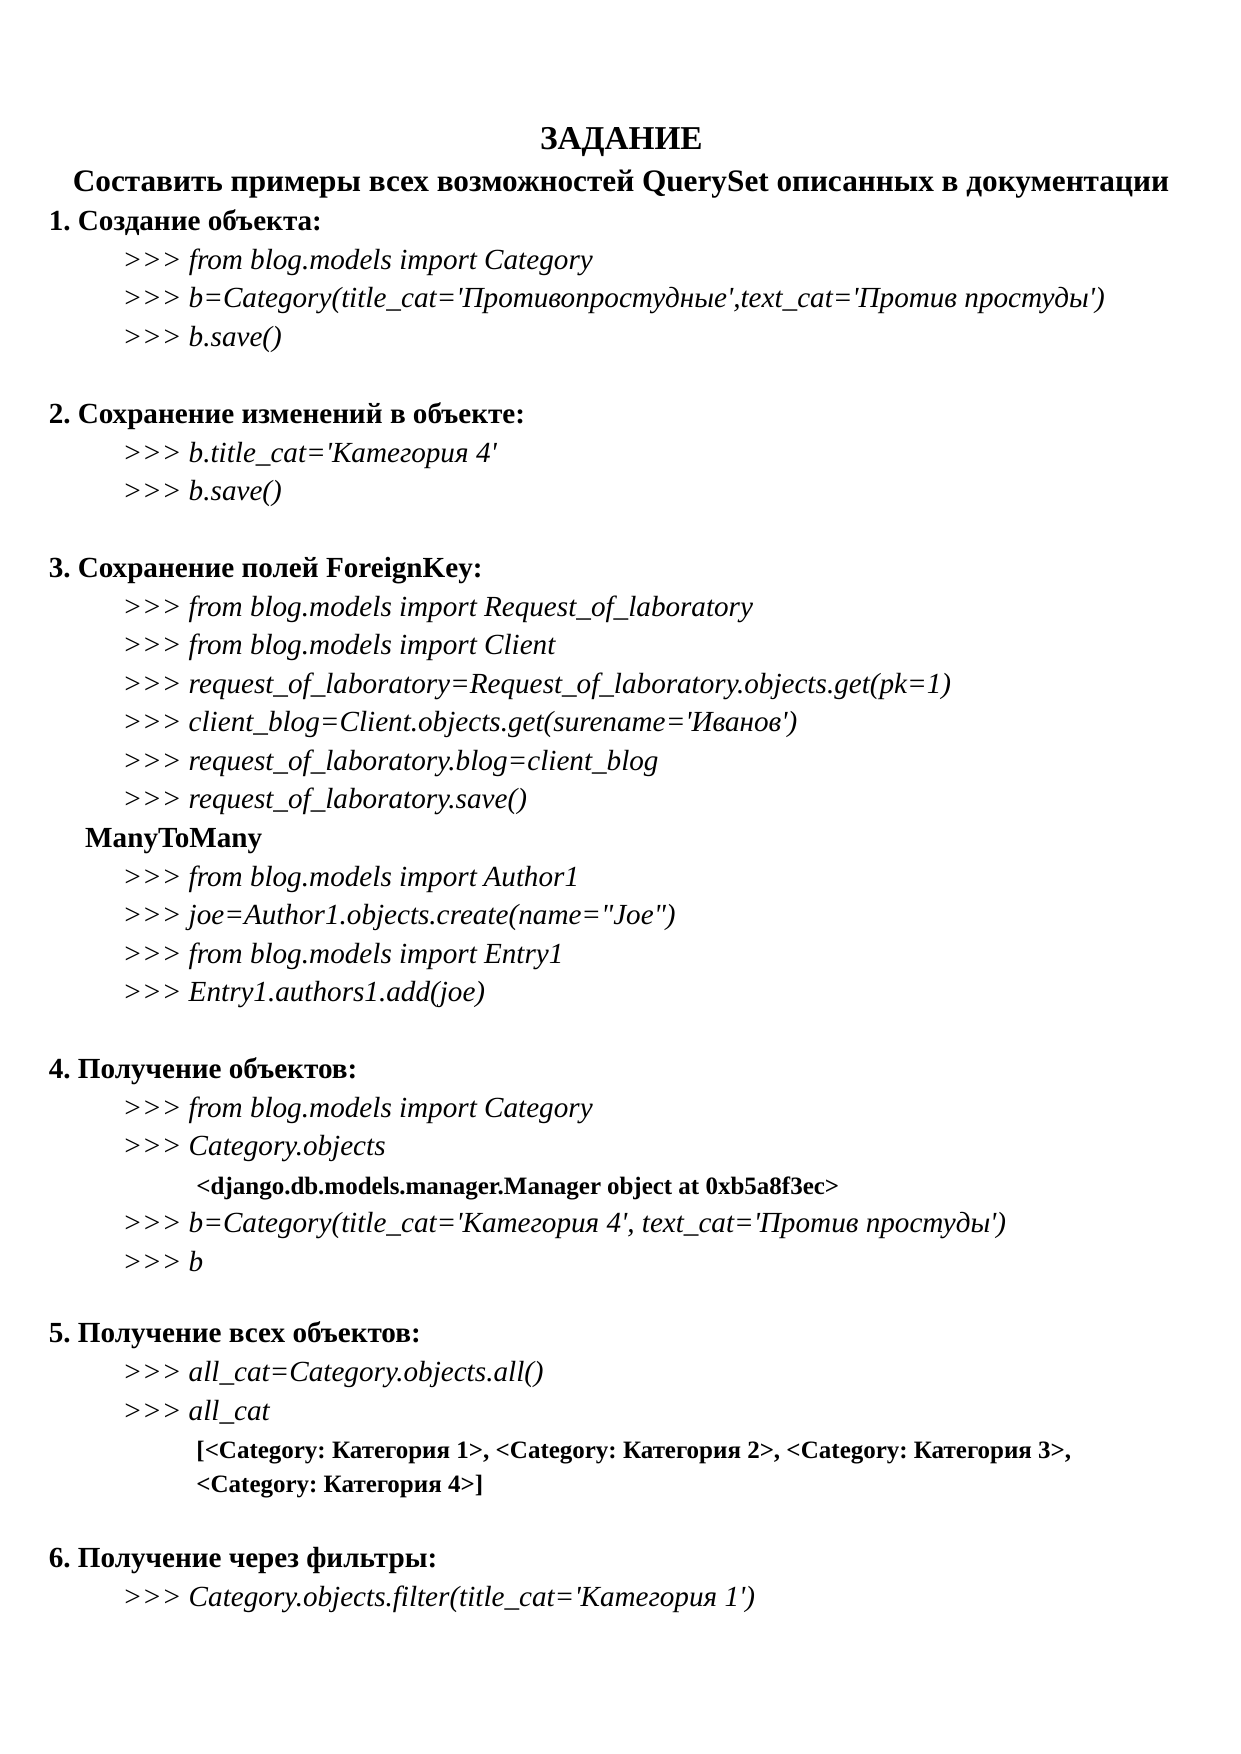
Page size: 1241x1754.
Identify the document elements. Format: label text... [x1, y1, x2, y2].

text >>> b.save() [48, 319, 1194, 353]
text >>> request_of_laboratory.save() [48, 782, 1194, 815]
text 6. Получение через фильтры: [48, 1541, 1194, 1574]
text >>> from blog.models import Category [48, 1090, 1194, 1123]
text 5. Получение всех объектов: [48, 1316, 1194, 1349]
text <django.db.models.manager.Manager object at 0xb5a8f3ec> [48, 1167, 1194, 1201]
text >>> Category.objects.filter(title_cat='Категория 1') [48, 1579, 1194, 1613]
text >>> from blog.models import Request_of_laboratory [48, 589, 1194, 622]
text >>> b=Category(title_cat='Категория 4', text_cat='Против простуды') [48, 1206, 1194, 1239]
text >>> client_blog=Client.objects.get(surename='Иванов') [48, 704, 1194, 738]
text >>> b=Category(title_cat='Противопростудные',text_cat='Против простуды') [48, 281, 1194, 314]
text [<Category: Категория 1>, <Category: Категория 2>, <Category: Категория 3>, <Category: Категория 4>] [48, 1431, 1194, 1498]
text >>> all_cat=Category.objects.all() [48, 1354, 1194, 1388]
text >>> b.title_cat='Категория 4' [48, 435, 1194, 468]
text >>> all_cat [48, 1393, 1194, 1426]
text >>> b.save() [48, 473, 1194, 507]
text 3. Сохранение полей ForeignKey: [48, 550, 1194, 584]
text 4. Получение объектов: [48, 1051, 1194, 1085]
text >>> joe=Author1.objects.create(name="Joe") [48, 897, 1194, 931]
text Составить примеры всех возможностей QuerySet описанных в документации [48, 162, 1194, 198]
text >>> Entry1.authors1.add(joe) [48, 974, 1194, 1008]
text 2. Сохранение изменений в объекте: [48, 396, 1194, 430]
text >>> from blog.models import Author1 [48, 859, 1194, 892]
text 1. Создание объекта: [48, 203, 1194, 237]
text ManyToMany [48, 820, 1194, 854]
text >>> Category.objects [48, 1128, 1194, 1162]
text >>> from blog.models import Entry1 [48, 936, 1194, 969]
text >>> request_of_laboratory.blog=client_blog [48, 743, 1194, 777]
text >>> from blog.models import Category [48, 242, 1194, 276]
text ЗАДАНИЕ [48, 118, 1194, 156]
text >>> request_of_laboratory=Request_of_laboratory.objects.get(pk=1) [48, 666, 1194, 699]
text >>> b [48, 1244, 1194, 1278]
text >>> from blog.models import Client [48, 627, 1194, 661]
